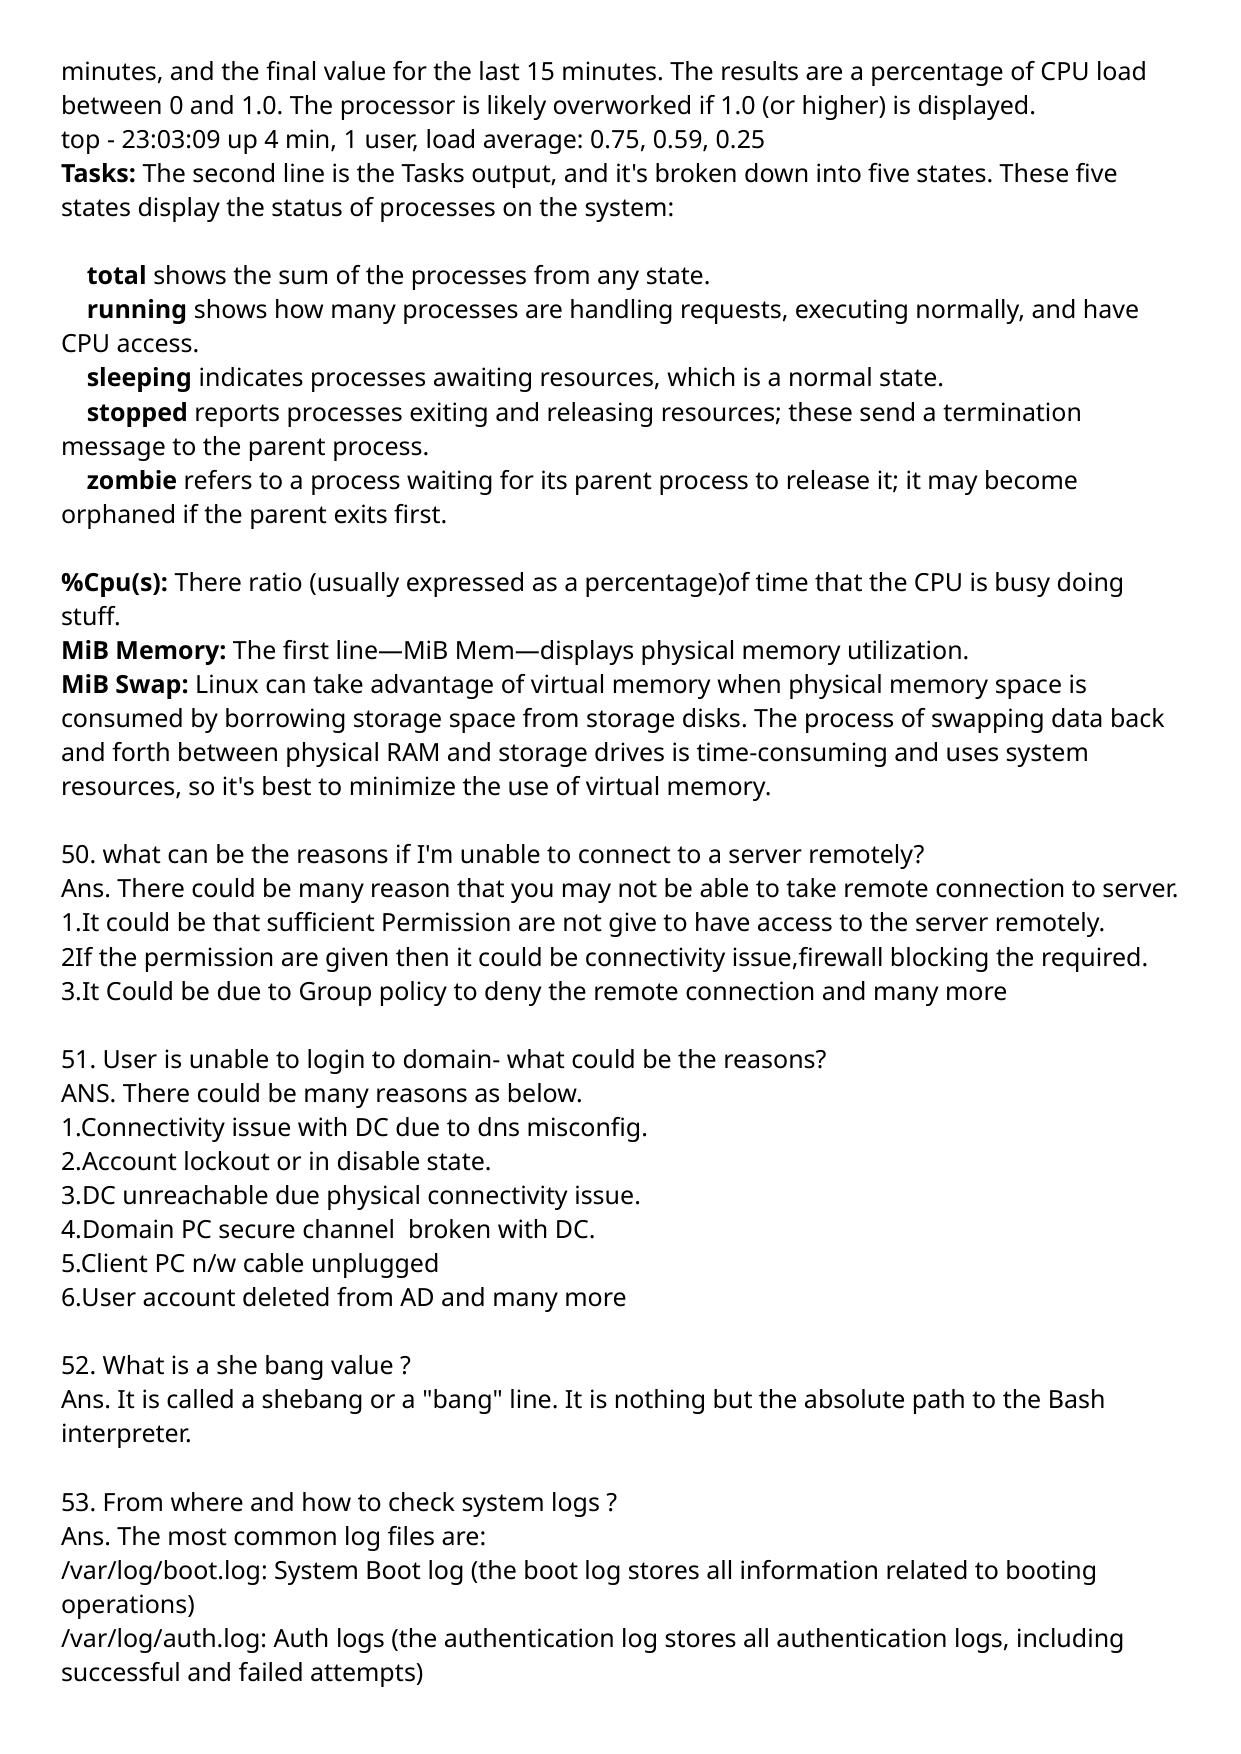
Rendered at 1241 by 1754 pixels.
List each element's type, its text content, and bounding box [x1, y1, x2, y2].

text total shows the sum of the processes from any state. [61, 258, 1185, 292]
text 51. User is unable to login to domain- what could be the reasons? [61, 1041, 1185, 1075]
text 5.Client PC n/w cable unplugged [61, 1246, 1185, 1280]
text minutes, and the final value for the last 15 minutes. The results are a percentage of CPU load between 0 and 1.0. The processor is likely overworked if 1.0 (or higher) is displayed. [61, 53, 1185, 122]
text 1.Connectivity issue with DC due to dns misconfig. [61, 1109, 1185, 1143]
text Tasks: The second line is the Tasks output, and it's broken down into five states. These five states display the status of processes on the system: [61, 156, 1185, 224]
text sleeping indicates processes awaiting resources, which is a normal state. [61, 360, 1185, 394]
text 53. From where and how to check system logs ? [61, 1484, 1185, 1518]
text 3.It Could be due to Group policy to deny the remote connection and many more [61, 973, 1185, 1007]
text %Cpu(s): There ratio (usually expressed as a percentage)of time that the CPU is busy doing stuff. [61, 530, 1185, 633]
text Ans. The most common log files are: [61, 1518, 1185, 1552]
text 4.Domain PC secure channel broken with DC. [61, 1212, 1185, 1246]
text 1.It could be that sufficient Permission are not give to have access to the server remotely. [61, 905, 1185, 939]
text ANS. There could be many reasons as below. [61, 1075, 1185, 1109]
text running shows how many processes are handling requests, executing normally, and have CPU access. [61, 292, 1185, 360]
text 52. What is a she bang value ? [61, 1348, 1185, 1382]
text stopped reports processes exiting and releasing resources; these send a termination message to the parent process. [61, 394, 1185, 462]
text MiB Memory: The first line—MiB Mem—displays physical memory utilization. [61, 633, 1185, 667]
text Ans. There could be many reason that you may not be able to take remote connection to server. [61, 871, 1185, 905]
text top - 23:03:09 up 4 min, 1 user, load average: 0.75, 0.59, 0.25 [61, 122, 1185, 156]
text /var/log/auth.log: Auth logs (the authentication log stores all authentication logs, including successful and failed attempts) [61, 1620, 1185, 1688]
text 2.Account lockout or in disable state. [61, 1143, 1185, 1178]
text 3.DC unreachable due physical connectivity issue. [61, 1178, 1185, 1212]
text 50. what can be the reasons if I'm unable to connect to a server remotely? [61, 837, 1185, 871]
text zombie refers to a process waiting for its parent process to release it; it may become orphaned if the parent exits first. [61, 462, 1185, 530]
text /var/log/boot.log: System Boot log (the boot log stores all information related to booting operations) [61, 1552, 1185, 1620]
text Ans. It is called a shebang or a "bang" line. It is nothing but the absolute path to the Bash interpreter. [61, 1382, 1185, 1450]
text 2If the permission are given then it could be connectivity issue,firewall blocking the required. [61, 939, 1185, 973]
text MiB Swap: Linux can take advantage of virtual memory when physical memory space is consumed by borrowing storage space from storage disks. The process of swapping data back and forth between physical RAM and storage drives is time-consuming and uses system resources, so it's best to minimize the use of virtual memory. [61, 667, 1185, 803]
text 6.User account deleted from AD and many more [61, 1280, 1185, 1314]
